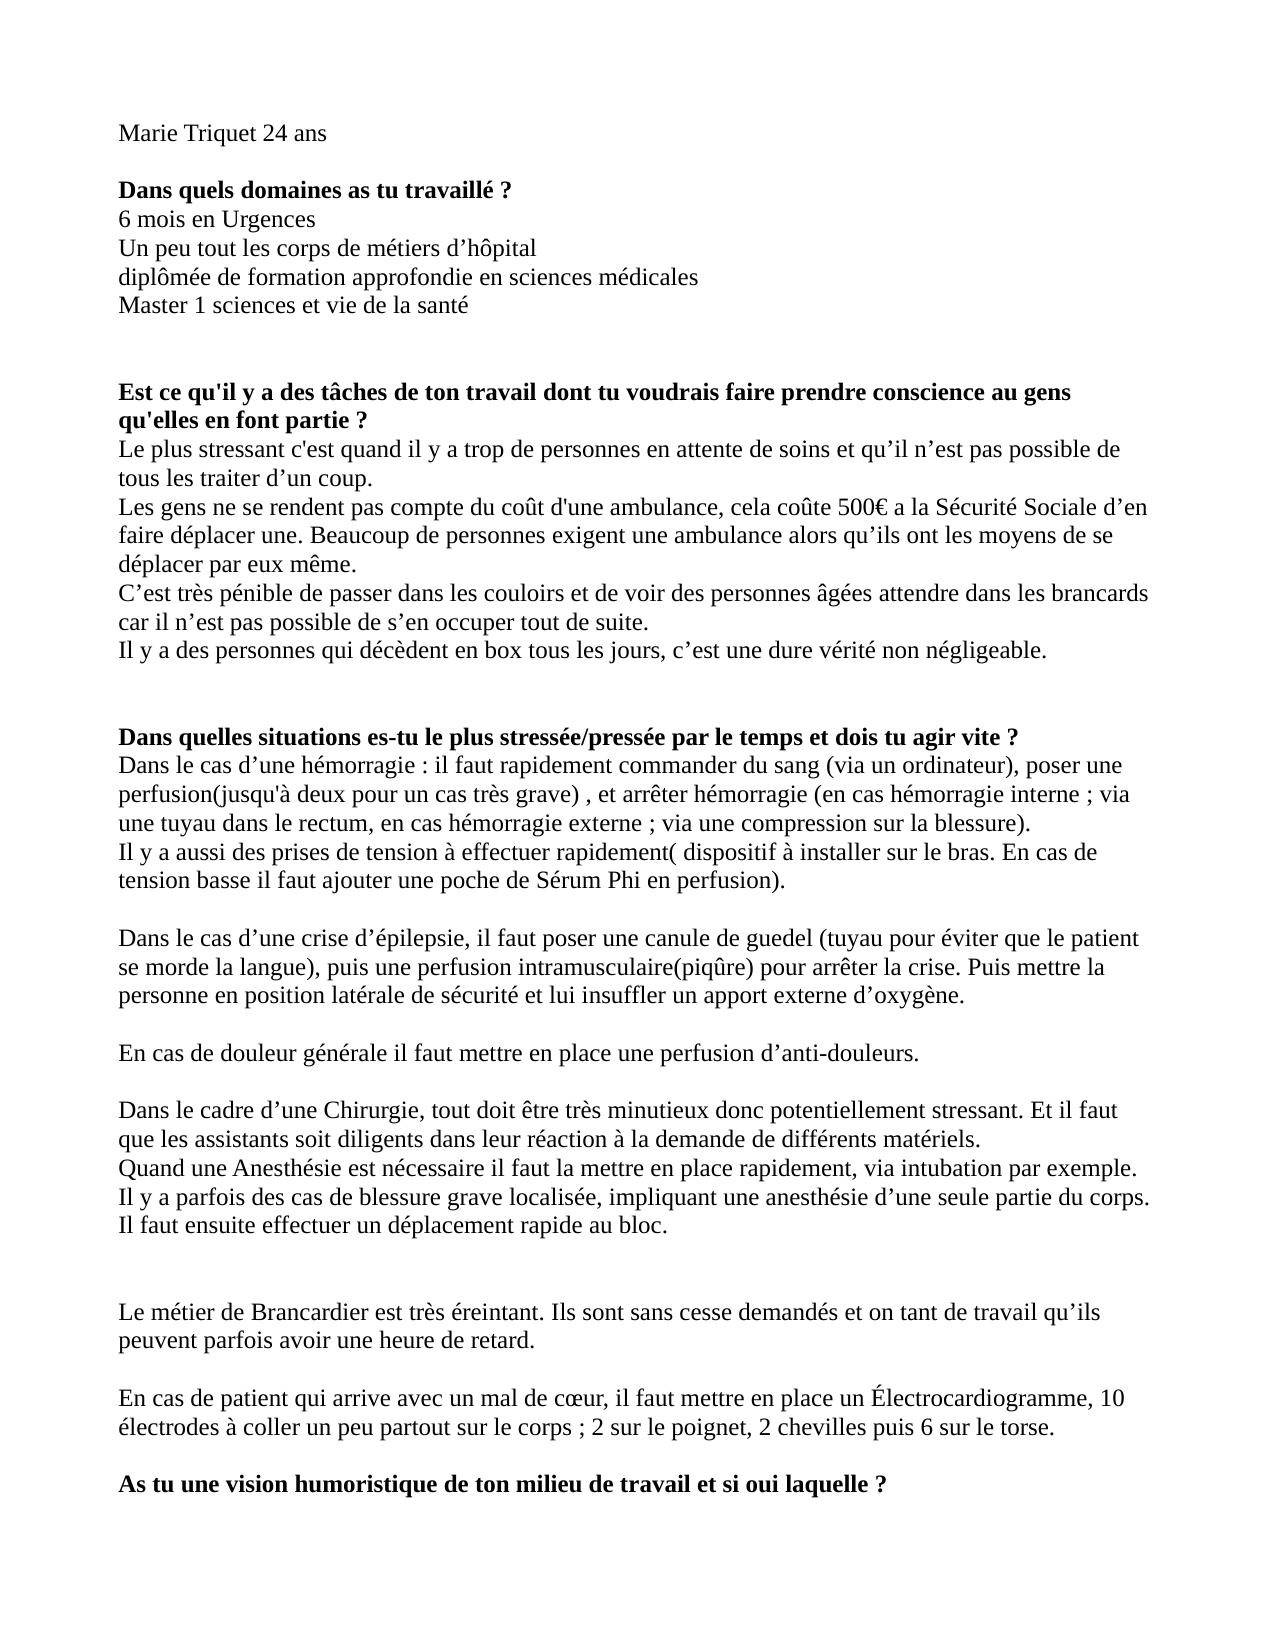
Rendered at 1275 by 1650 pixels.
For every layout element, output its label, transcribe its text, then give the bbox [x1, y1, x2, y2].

text Le métier de Brancardier est très éreintant. Ils sont sans cesse demandés et on tant de travail qu’ils peuvent parfois avoir une heure de retard. [118, 1297, 1157, 1354]
text En cas de patient qui arrive avec un mal de cœur, il faut mettre en place un Électrocardiogramme, 10 électrodes à coller un peu partout sur le corps ; 2 sur le poignet, 2 chevilles puis 6 sur le torse. [118, 1383, 1157, 1441]
text Est ce qu'il y a des tâches de ton travail dont tu voudrais faire prendre conscience au gens qu'elles en font partie ? [118, 377, 1157, 434]
text Dans le cas d’une crise d’épilepsie, il faut poser une canule de guedel (tuyau pour éviter que le patient se morde la langue), puis une perfusion intramusculaire(piqûre) pour arrêter la crise. Puis mettre la personne en position latérale de sécurité et lui insuffler un apport externe d’oxygène. [118, 923, 1157, 1009]
text 6 mois en Urgences [118, 204, 1157, 233]
text As tu une vision humoristique de ton milieu de travail et si oui laquelle ? [118, 1469, 1157, 1498]
text Dans le cas d’une hémorragie : il faut rapidement commander du sang (via un ordinateur), poser une perfusion(jusqu'à deux pour un cas très grave) , et arrêter hémorragie (en cas hémorragie interne ; via une tuyau dans le rectum, en cas hémorragie externe ; via une compression sur la blessure). Il y a aussi des prises de tension à effectuer rapidement( dispositif à installer sur le bras. En cas de tension basse il faut ajouter une poche de Sérum Phi en perfusion). [118, 751, 1157, 894]
text Un peu tout les corps de métiers d’hôpital [118, 233, 1157, 262]
text Les gens ne se rendent pas compte du coût d'une ambulance, cela coûte 500€ a la Sécurité Sociale d’en faire déplacer une. Beaucoup de personnes exigent une ambulance alors qu’ils ont les moyens de se déplacer par eux même. [118, 492, 1157, 578]
text Dans le cadre d’une Chirurgie, tout doit être très minutieux donc potentiellement stressant. Et il faut que les assistants soit diligents dans leur réaction à la demande de différents matériels. [118, 1096, 1157, 1153]
text diplômée de formation approfondie en sciences médicales [118, 262, 1157, 291]
text Marie Triquet 24 ans [118, 118, 1157, 147]
text Dans quelles situations es-tu le plus stressée/pressée par le temps et dois tu agir vite ? [118, 722, 1157, 751]
text En cas de douleur générale il faut mettre en place une perfusion d’anti-douleurs. [118, 1038, 1157, 1067]
text Il y a des personnes qui décèdent en box tous les jours, c’est une dure vérité non négligeable. [118, 636, 1157, 664]
text Le plus stressant c'est quand il y a trop de personnes en attente de soins et qu’il n’est pas possible de tous les traiter d’un coup. [118, 434, 1157, 492]
text Dans quels domaines as tu travaillé ? [118, 176, 1157, 204]
text Quand une Anesthésie est nécessaire il faut la mettre en place rapidement, via intubation par exemple. Il y a parfois des cas de blessure grave localisée, impliquant une anesthésie d’une seule partie du corps. Il faut ensuite effectuer un déplacement rapide au bloc. [118, 1153, 1157, 1239]
text C’est très pénible de passer dans les couloirs et de voir des personnes âgées attendre dans les brancards car il n’est pas possible de s’en occuper tout de suite. [118, 578, 1157, 636]
text Master 1 sciences et vie de la santé [118, 291, 1157, 319]
